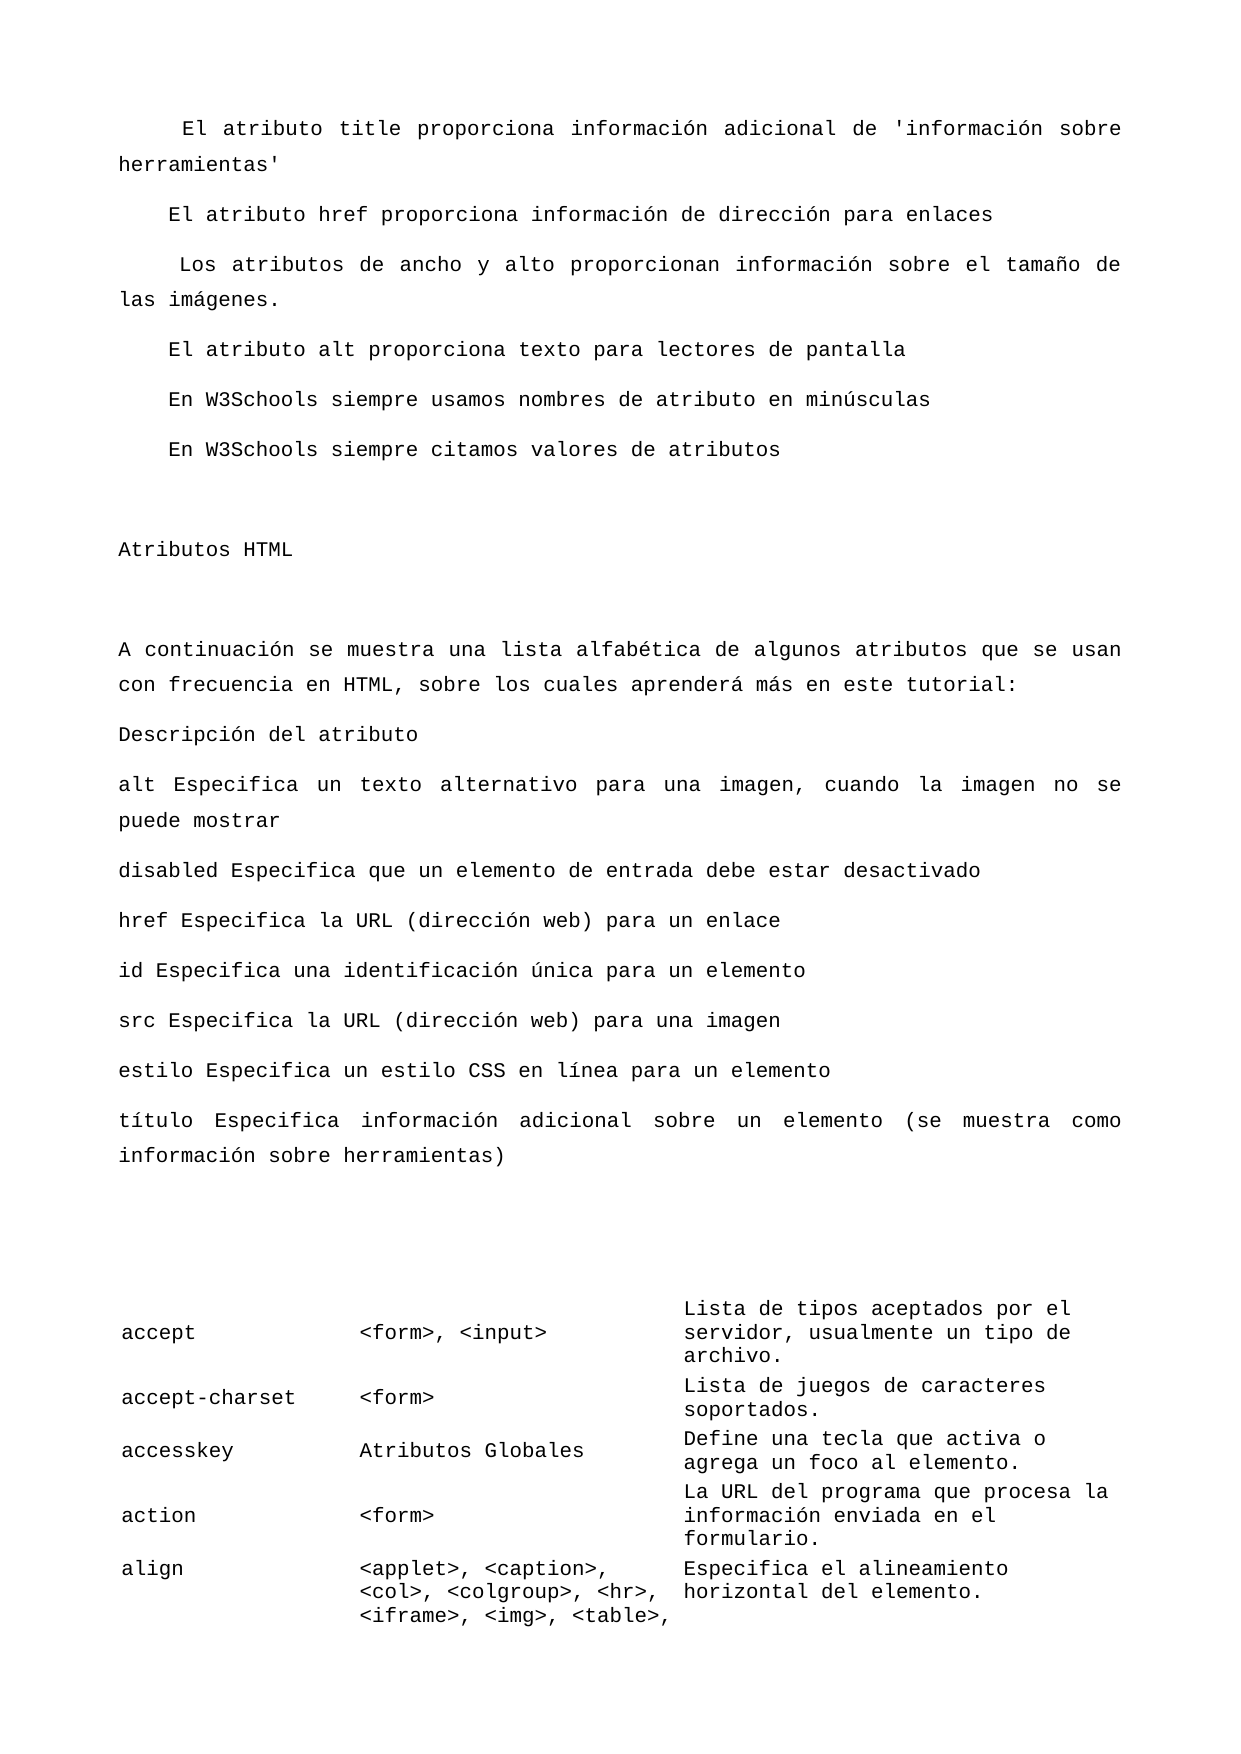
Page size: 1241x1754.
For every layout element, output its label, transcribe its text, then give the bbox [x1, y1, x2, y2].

table_cell align [118, 1555, 356, 1632]
text href Especifica la URL (dirección web) para un enlace [118, 910, 1122, 933]
table_cell <form> [356, 1372, 680, 1425]
table_header <form>, <input> [356, 1295, 680, 1372]
table_cell <applet>, <caption>, <col>, <colgroup>, <hr>, <iframe>, <img>, <table>, [356, 1555, 680, 1632]
table_header accept [118, 1295, 356, 1372]
text En W3Schools siempre citamos valores de atributos [118, 439, 1122, 463]
table_cell Especifica el alineamiento horizontal del elemento. [680, 1555, 1122, 1632]
text El atributo title proporciona información adicional de 'información sobre herramientas' [118, 118, 1122, 177]
text En W3Schools siempre usamos nombres de atributo en minúsculas [118, 389, 1122, 413]
text Los atributos de ancho y alto proporcionan información sobre el tamaño de las imágenes. [118, 253, 1122, 313]
text El atributo href proporciona información de dirección para enlaces [118, 203, 1122, 227]
text A continuación se muestra una lista alfabética de algunos atributos que se usan con frecuencia en HTML, sobre los cuales aprenderá más en este tutorial: [118, 639, 1122, 698]
text Atributos HTML [118, 539, 1122, 563]
table_cell Define una tecla que activa o agrega un foco al elemento. [680, 1425, 1122, 1478]
table_cell accept-charset [118, 1372, 356, 1425]
text Descripción del atributo [118, 724, 1122, 748]
text El atributo alt proporciona texto para lectores de pantalla [118, 339, 1122, 363]
text id Especifica una identificación única para un elemento [118, 960, 1122, 983]
table_cell Lista de juegos de caracteres soportados. [680, 1372, 1122, 1425]
table_cell action [118, 1478, 356, 1555]
table_cell La URL del programa que procesa la información enviada en el formulario. [680, 1478, 1122, 1555]
table_cell Atributos Globales [356, 1425, 680, 1478]
table_cell <form> [356, 1478, 680, 1555]
table_header Lista de tipos aceptados por el servidor, usualmente un tipo de archivo. [680, 1295, 1122, 1372]
text src Especifica la URL (dirección web) para una imagen [118, 1010, 1122, 1033]
text alt Especifica un texto alternativo para una imagen, cuando la imagen no se puede mostrar [118, 774, 1122, 833]
table_cell accesskey [118, 1425, 356, 1478]
text título Especifica información adicional sobre un elemento (se muestra como información sobre herramientas) [118, 1110, 1122, 1169]
text estilo Especifica un estilo CSS en línea para un elemento [118, 1060, 1122, 1083]
text disabled Especifica que un elemento de entrada debe estar desactivado [118, 860, 1122, 883]
